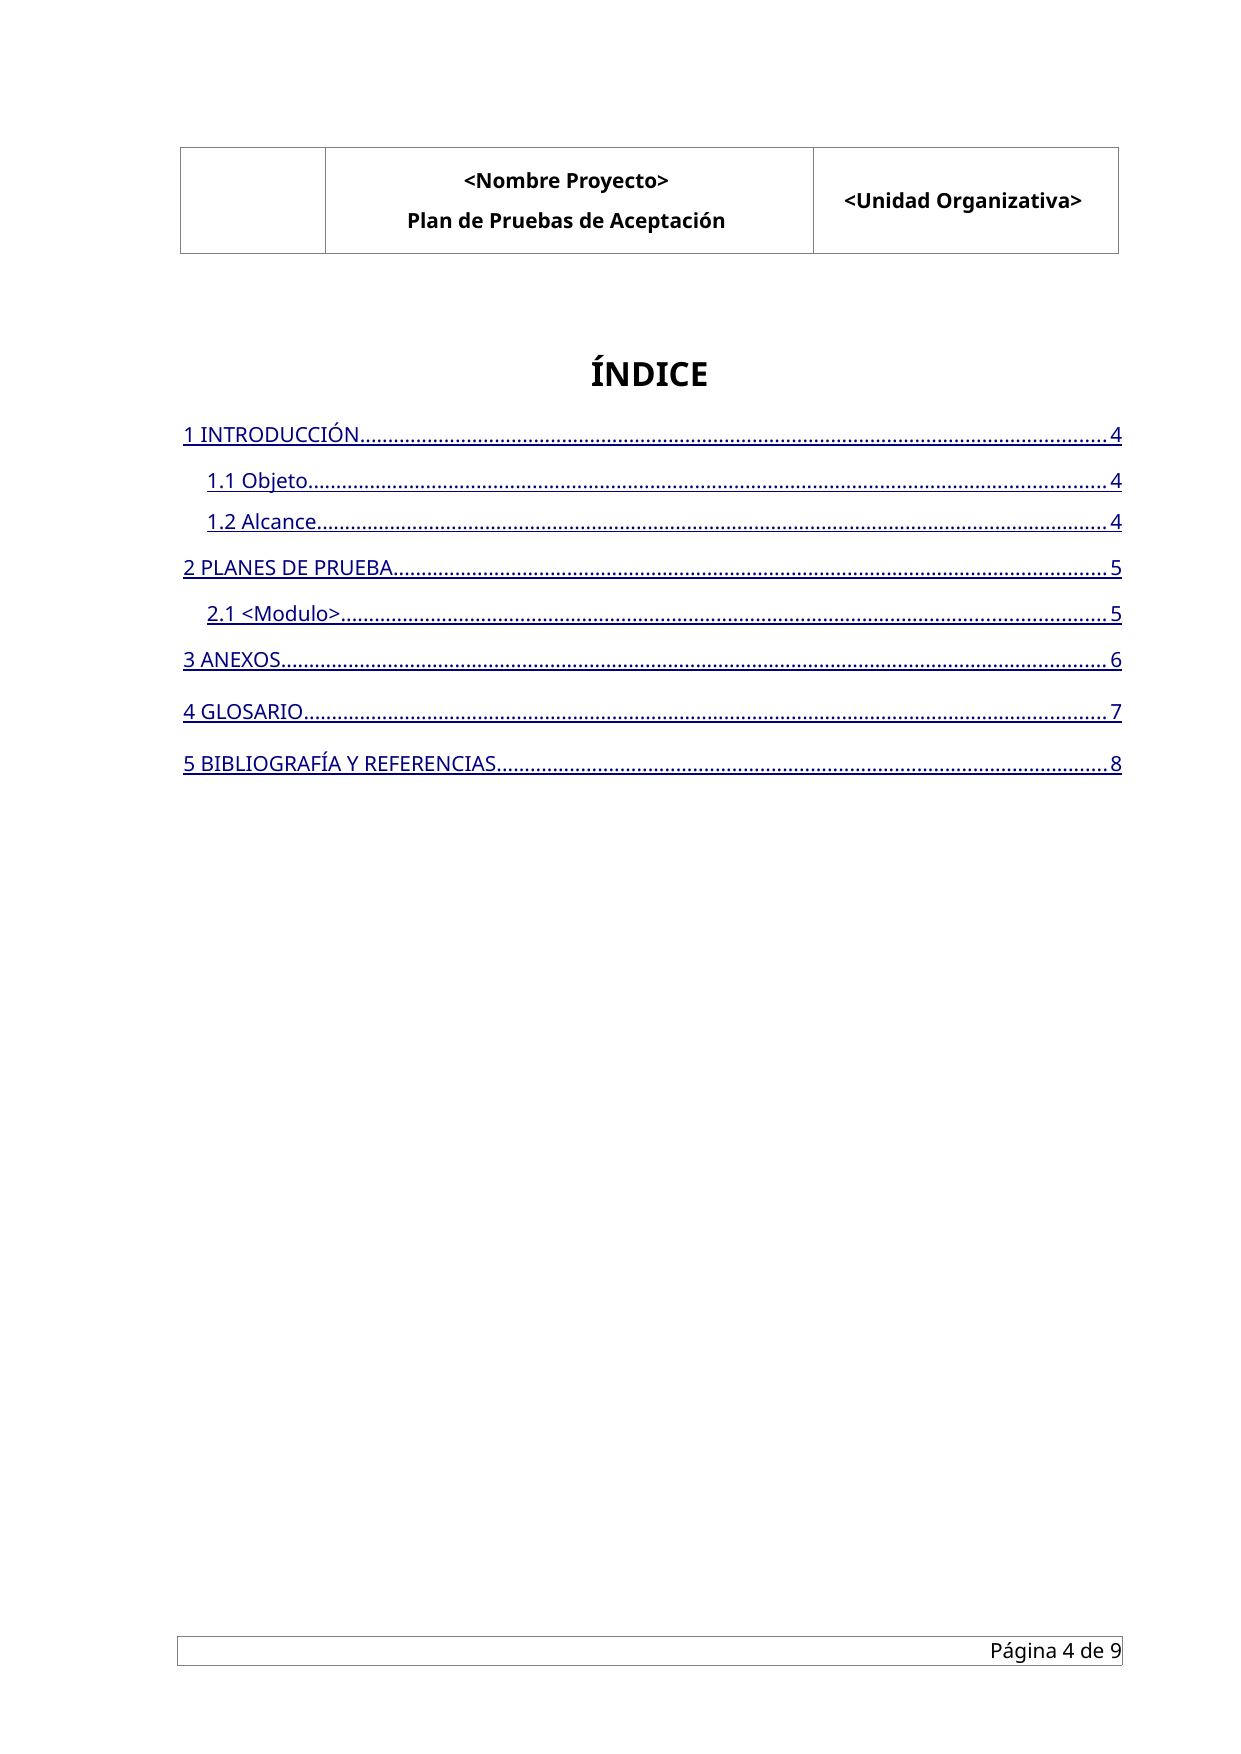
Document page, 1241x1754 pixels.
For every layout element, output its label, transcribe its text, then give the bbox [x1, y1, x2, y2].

text 3 ANEXOS 6 [183, 645, 1122, 669]
text 1 INTRODUCCIÓN 4 [183, 420, 1122, 444]
subtitle ÍNDICE [177, 351, 1122, 396]
text 5 BIBLIOGRAFÍA Y REFERENCIAS 8 [183, 749, 1122, 773]
text 1.1 Objeto 4 [207, 467, 1122, 491]
text 4 GLOSARIO 7 [183, 697, 1122, 721]
text 1.2 Alcance 4 [207, 507, 1122, 531]
text 2.1 <Modulo> 5 [207, 599, 1122, 623]
text 2 PLANES DE PRUEBA 5 [183, 553, 1122, 577]
